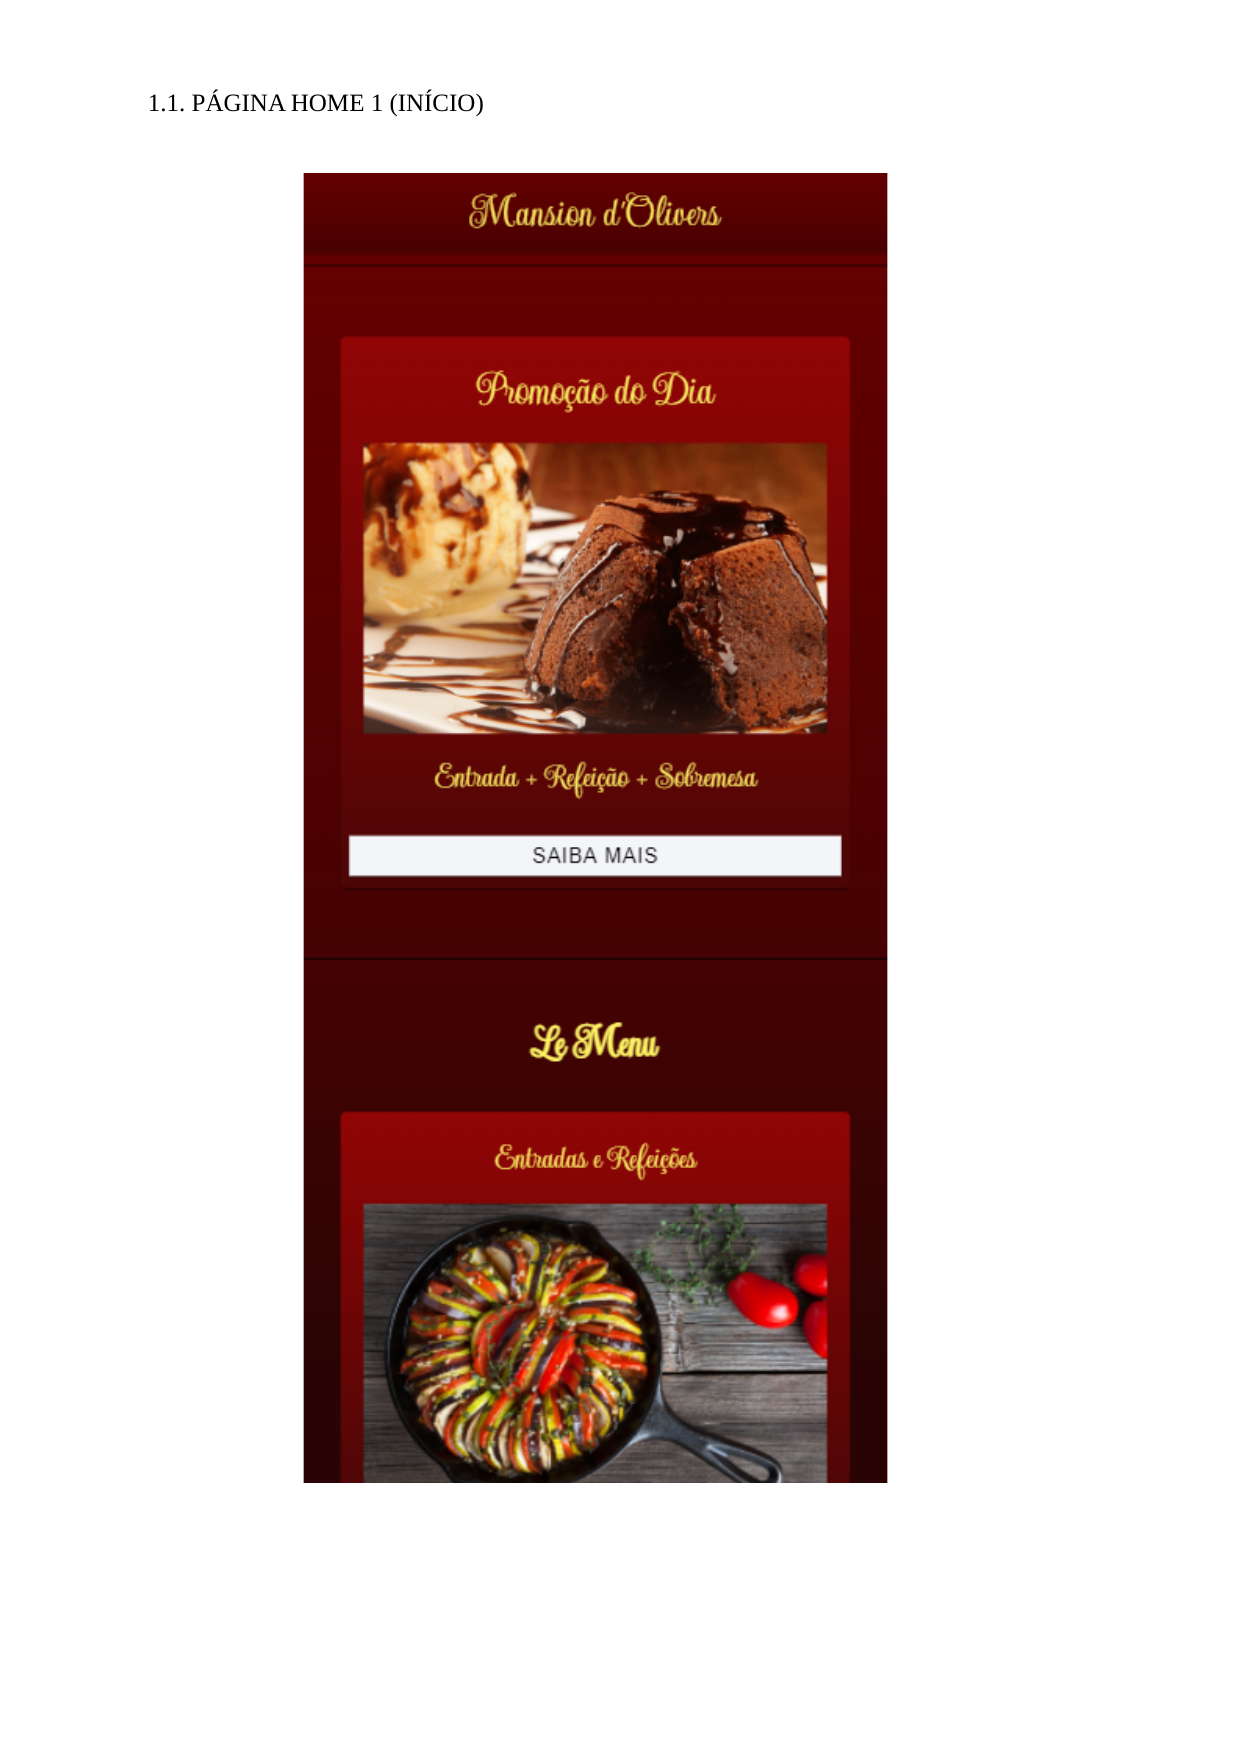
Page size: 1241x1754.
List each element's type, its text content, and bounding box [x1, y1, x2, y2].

picture [303, 173, 888, 1483]
subtitle 1.1. PÁGINA HOME 1 (INÍCIO) [148, 88, 1169, 117]
